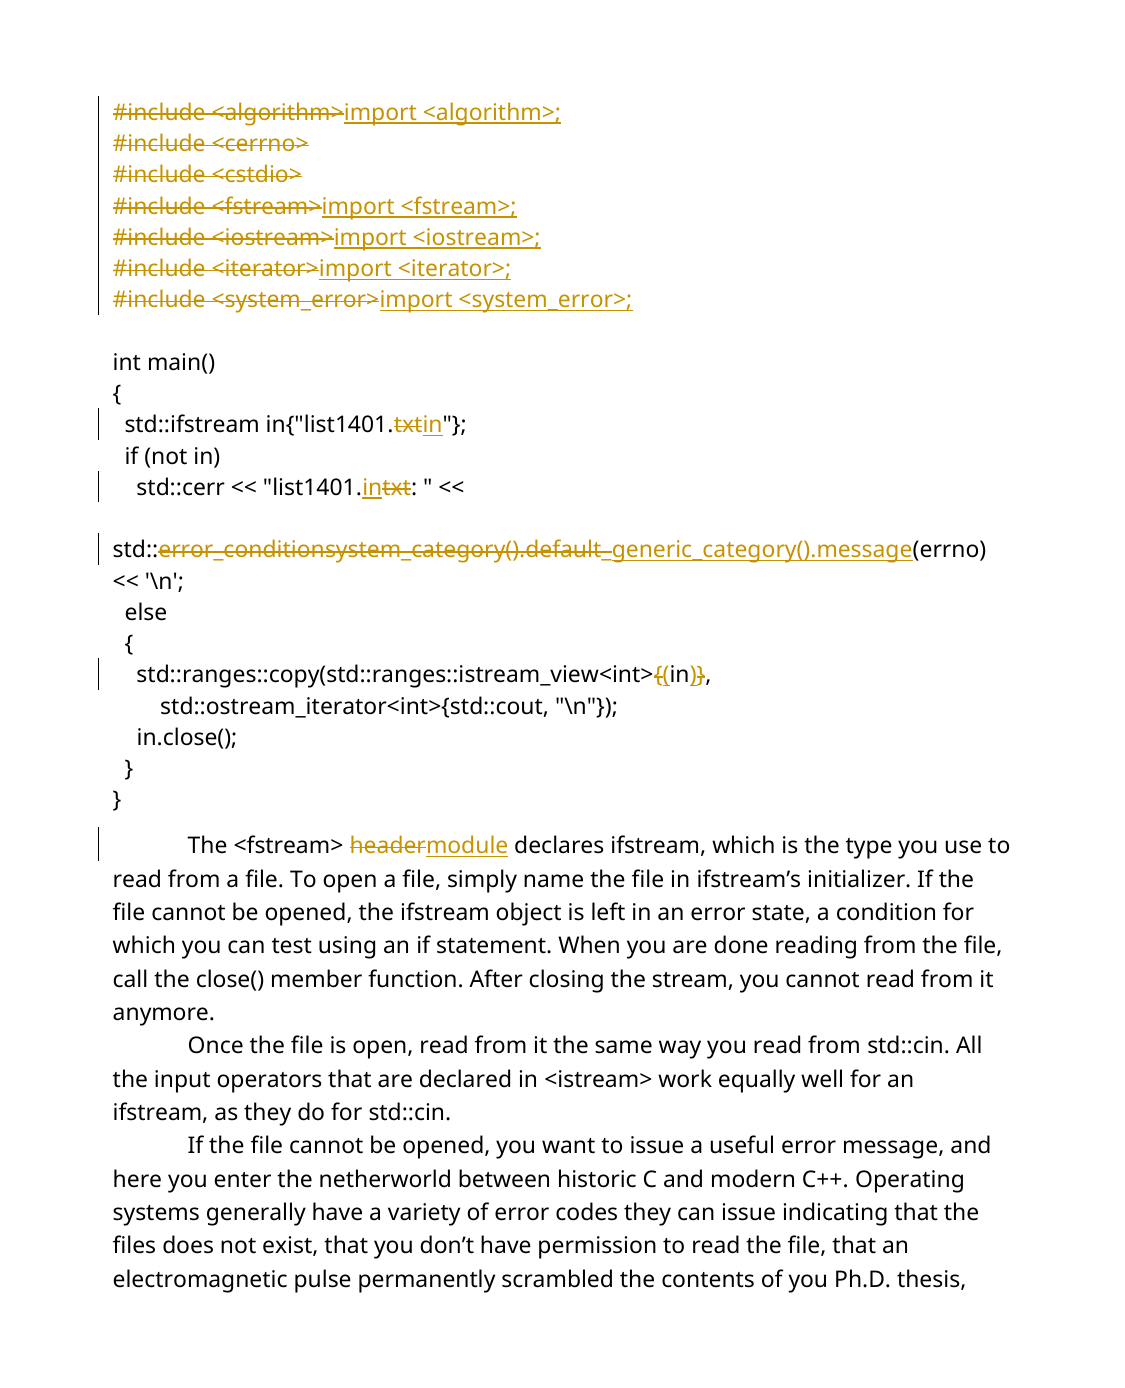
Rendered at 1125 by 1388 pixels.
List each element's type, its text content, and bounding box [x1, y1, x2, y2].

text import <fstream>; [112, 127, 1012, 158]
text The <fstream> module declares ifstream, which is the type you use to read from a file. To open a file, simply name the file in ifstream’s initializer. If the file cannot be opened, the ifstream object is left in an error state, a condition for which you can test using an if statement. When you are done reading from the file, call the close() member function. After closing the stream, you cannot read from it anymore. [112, 827, 1012, 1027]
text std::ranges::copy(std::ranges::istream_view<int>(in), [112, 658, 1012, 690]
text import <system_error>; [112, 283, 1012, 315]
text import <iterator>; [112, 252, 1012, 283]
text If the file cannot be opened, you want to issue a useful error message, and here you enter the netherworld between historic C and modern C++. Operating systems generally have a variety of error codes they can issue indicating that the files does not exist, that you don’t have permission to read the file, that an electromagnetic pulse permanently scrambled the contents of you Ph.D. thesis, and so on. The std::generic_category() (declared in <system_error>) function returns an object that can be used to get information associated with a POSIX error code, which one hopes is in the C variable, errno (no leading std:: and like <cassert>, you use #include <cerrno>). The message() function returns a string message, or you can construct a portable error_code object. The C++ standard is silent on whether or how file streams store error values in errno, but it is a realistic expectation that errno holds a useful value. [112, 1127, 1012, 1294]
text Once the file is open, read from it the same way you read from std::cin. All the input operators that are declared in <istream> work equally well for an ifstream, as they do for std::cin. [112, 1027, 1012, 1127]
text std::ostream_iterator<int>{std::cout, "\n"}); [112, 690, 1012, 721]
text } [112, 783, 1012, 815]
text in.close(); [112, 721, 1012, 752]
text int main() [112, 346, 1012, 377]
text std::ifstream in{"list1401.in"}; [112, 408, 1012, 440]
text { [112, 627, 1012, 658]
text std::cerr << "list1401.in: " << [112, 471, 1012, 502]
text import <algorithm>; [112, 96, 1012, 127]
text import <iostream>; [112, 221, 1012, 252]
text else [112, 596, 1012, 627]
text if (not in) [112, 440, 1012, 471]
text std::generic_category().message(errno) << '\n'; [112, 502, 1012, 596]
text { [112, 377, 1012, 408]
text } [112, 752, 1012, 783]
